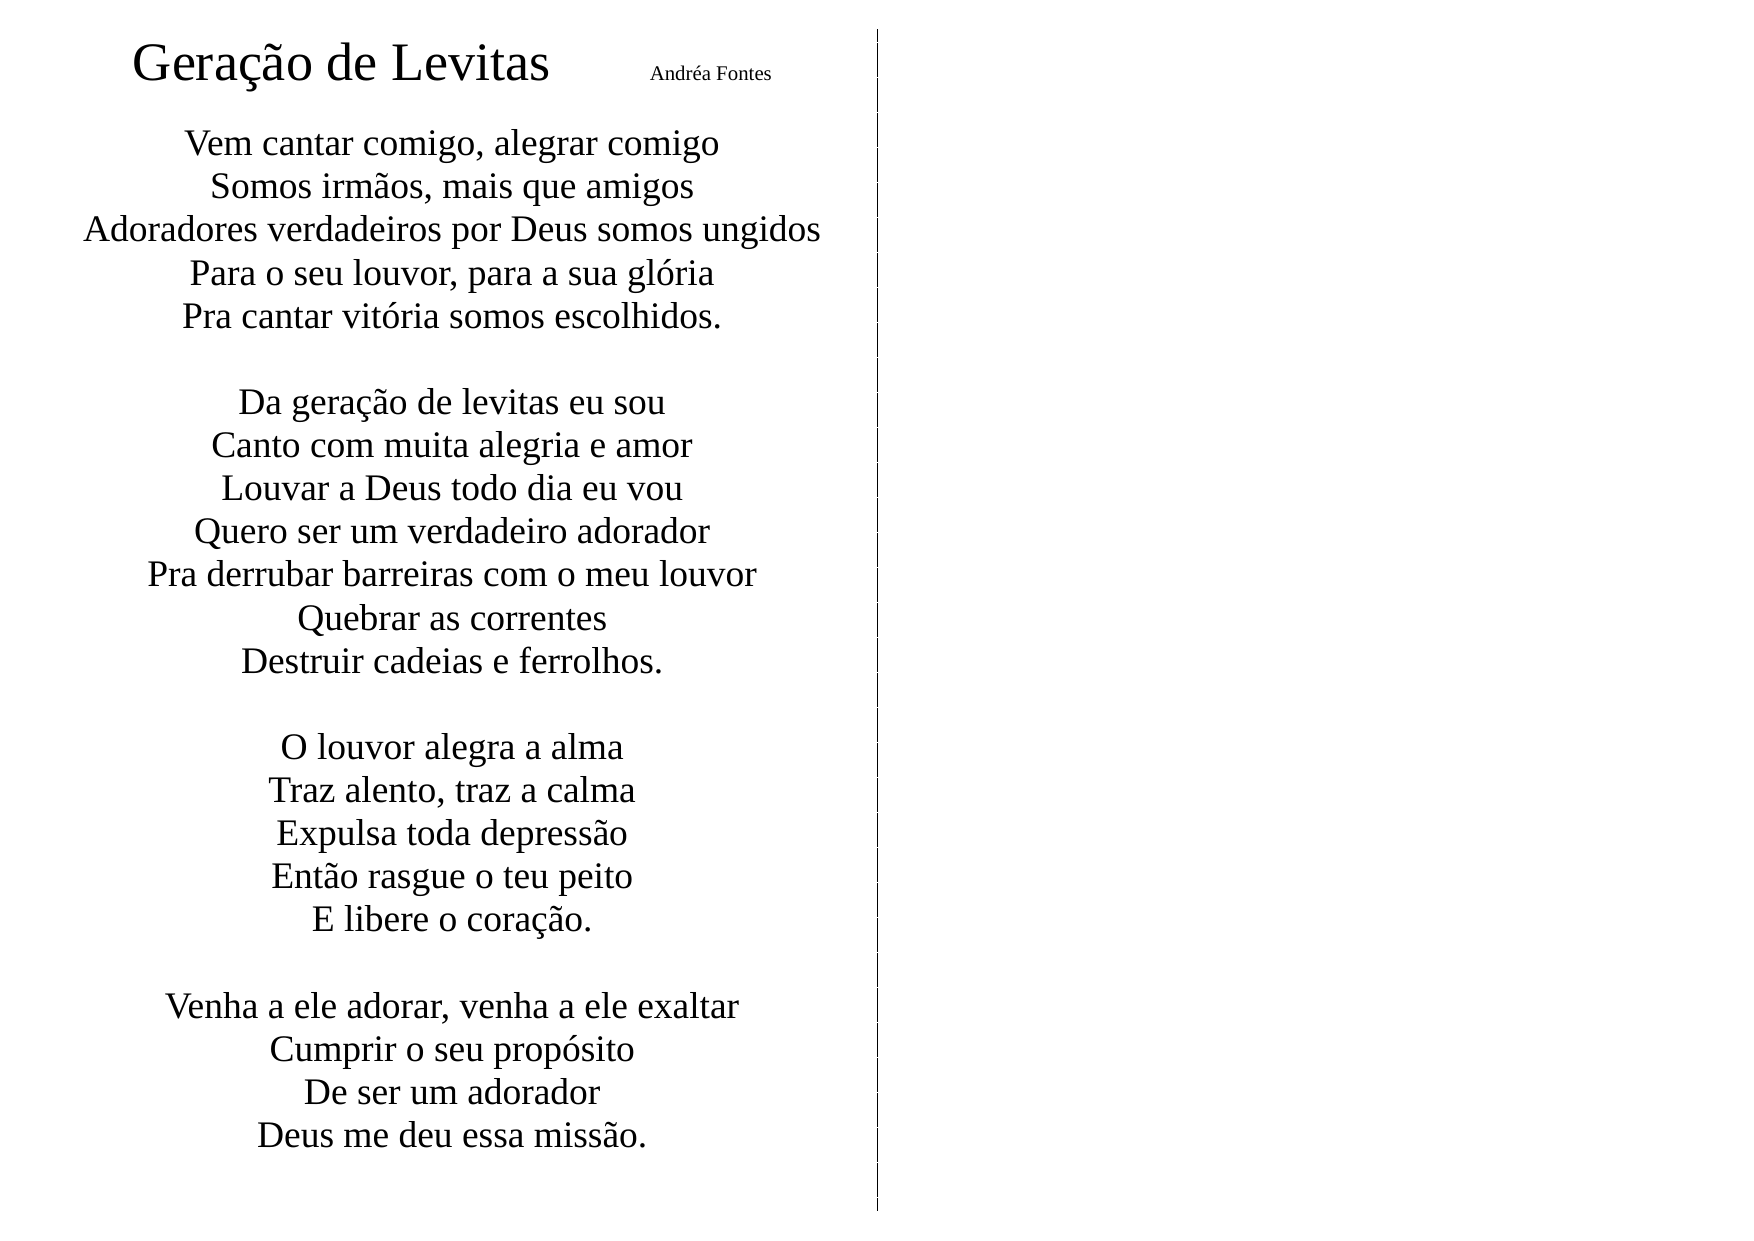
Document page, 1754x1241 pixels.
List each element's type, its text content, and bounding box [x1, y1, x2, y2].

text O louvor alegra a alma [29, 724, 875, 767]
text Vem cantar comigo, alegrar comigo [29, 121, 875, 164]
text Pra derrubar barreiras com o meu louvor [29, 552, 875, 595]
text Pra cantar vitória somos escolhidos. [29, 293, 875, 336]
text De ser um adorador [29, 1069, 875, 1112]
text Venha a ele adorar, venha a ele exaltar [29, 983, 875, 1026]
text Quebrar as correntes [29, 595, 875, 638]
text Geração de Levitas Andréa Fontes [29, 29, 875, 92]
text Canto com muita alegria e amor [29, 422, 875, 466]
text Somos irmãos, mais que amigos [29, 164, 875, 207]
text Cumprir o seu propósito [29, 1026, 875, 1069]
text Louvar a Deus todo dia eu vou [29, 466, 875, 509]
text Traz alento, traz a calma [29, 767, 875, 811]
text Adoradores verdadeiros por Deus somos ungidos [29, 207, 875, 250]
text Para o seu louvor, para a sua glória [29, 250, 875, 293]
text Então rasgue o teu peito [29, 854, 875, 897]
text Destruir cadeias e ferrolhos. [29, 638, 875, 681]
text Da geração de levitas eu sou [29, 379, 875, 422]
text Quero ser um verdadeiro adorador [29, 509, 875, 552]
text Expulsa toda depressão [29, 811, 875, 854]
text Deus me deu essa missão. [29, 1112, 875, 1156]
text E libere o coração. [29, 897, 875, 940]
